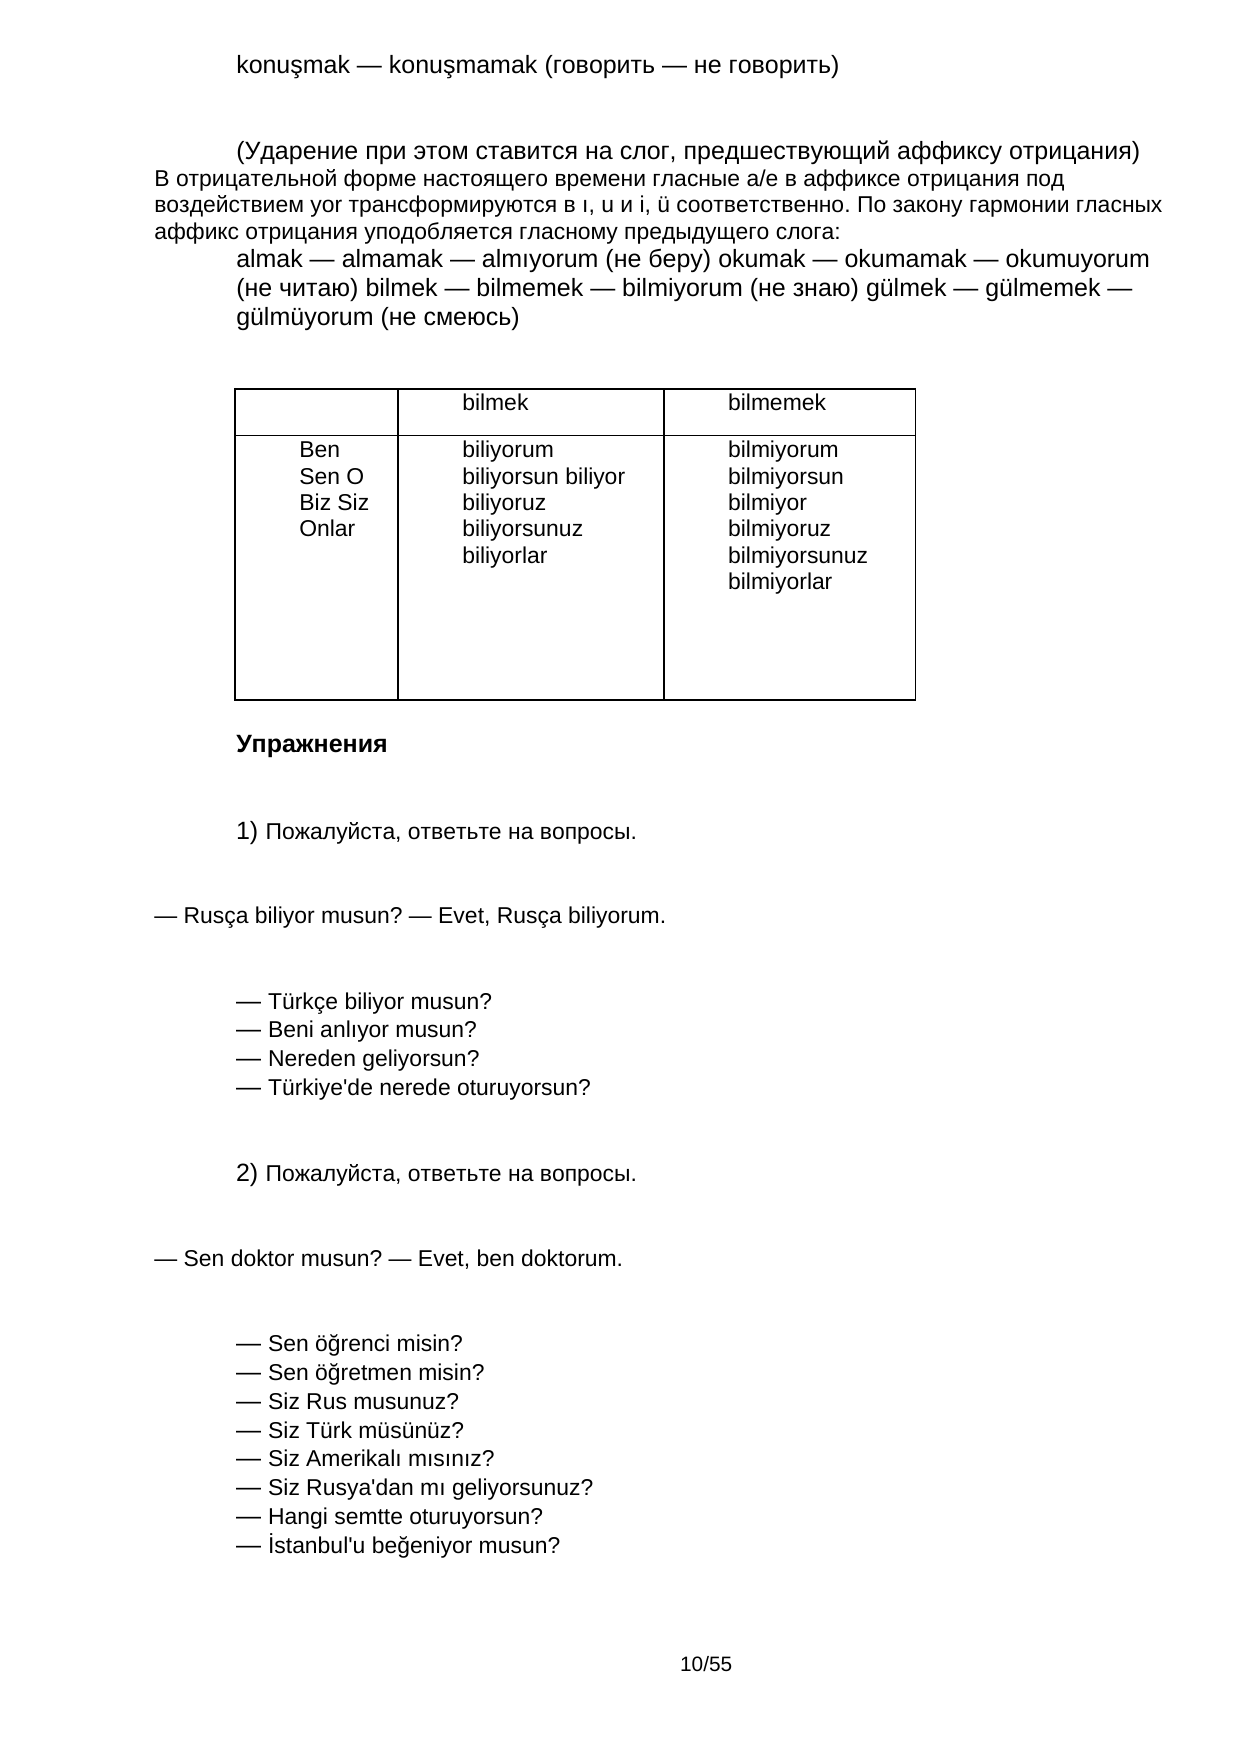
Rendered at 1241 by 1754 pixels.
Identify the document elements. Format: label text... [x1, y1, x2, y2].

table_header [236, 390, 397, 435]
table_header bilmemek [665, 390, 915, 435]
list İstanbul'u beğeniyor musun? [236, 1529, 1176, 1558]
list Пожалуйста, ответьте на вопросы. [236, 1158, 1176, 1187]
text almak — almamak — almıyorum (не беру) okumak — okumamak — okumuyorum (не читаю) bilmek — bilmemek — bilmiyorum (не знаю) gülmek — gülmemek —gülmüyorum (не смеюсь) [236, 244, 1176, 330]
list Sen öğretmen misin? [236, 1357, 1176, 1386]
list Beni anlıyor musun? [236, 1014, 1176, 1043]
text konuşmak — konuşmamak (говорить — не говорить) [236, 50, 1176, 79]
text — Sen doktor musun? — Evet, ben doktorum. [154, 1244, 1176, 1271]
list Hangi semtte oturuyorsun? [236, 1501, 1176, 1529]
table_header bilmek [399, 390, 663, 435]
table_cell Ben Sen O Biz Siz Onlar [236, 436, 397, 699]
text — Rusça biliyor musun? — Evet, Rusça biliyorum. [154, 902, 1176, 928]
text (Ударение при этом ставится на слог, предшествующий аффиксу отрицания) [236, 136, 1176, 165]
list Türkiye'de nerede oturuyorsun? [236, 1072, 1176, 1101]
subtitle Упражнения [236, 729, 1176, 758]
list Siz Amerikalı mısınız? [236, 1443, 1176, 1472]
text В отрицательной форме настоящего времени гласные a/e в аффиксе отрицания под воздействием yor трансформируются в ı, u и i, ü соответственно. По закону гармонии гласных аффикс отрицания уподобляется гласному предыдущего слога: [154, 165, 1176, 244]
table_cell bilmiyorum bilmiyorsun bilmiyor bilmiyoruz bilmiyorsunuz bilmiyorlar [665, 436, 915, 699]
table_cell biliyorum biliyorsun biliyor biliyoruz biliyorsunuz biliyorlar [399, 436, 663, 699]
list Sen öğrenci misin? [236, 1328, 1176, 1357]
list Siz Türk müsünüz? [236, 1414, 1176, 1443]
list Пожалуйста, ответьте на вопросы. [236, 816, 1176, 844]
list Siz Rus musunuz? [236, 1386, 1176, 1414]
list Siz Rusya'dan mı geliyorsunuz? [236, 1472, 1176, 1501]
list Nereden geliyorsun? [236, 1043, 1176, 1072]
list Türkçe biliyor musun? [236, 986, 1176, 1014]
